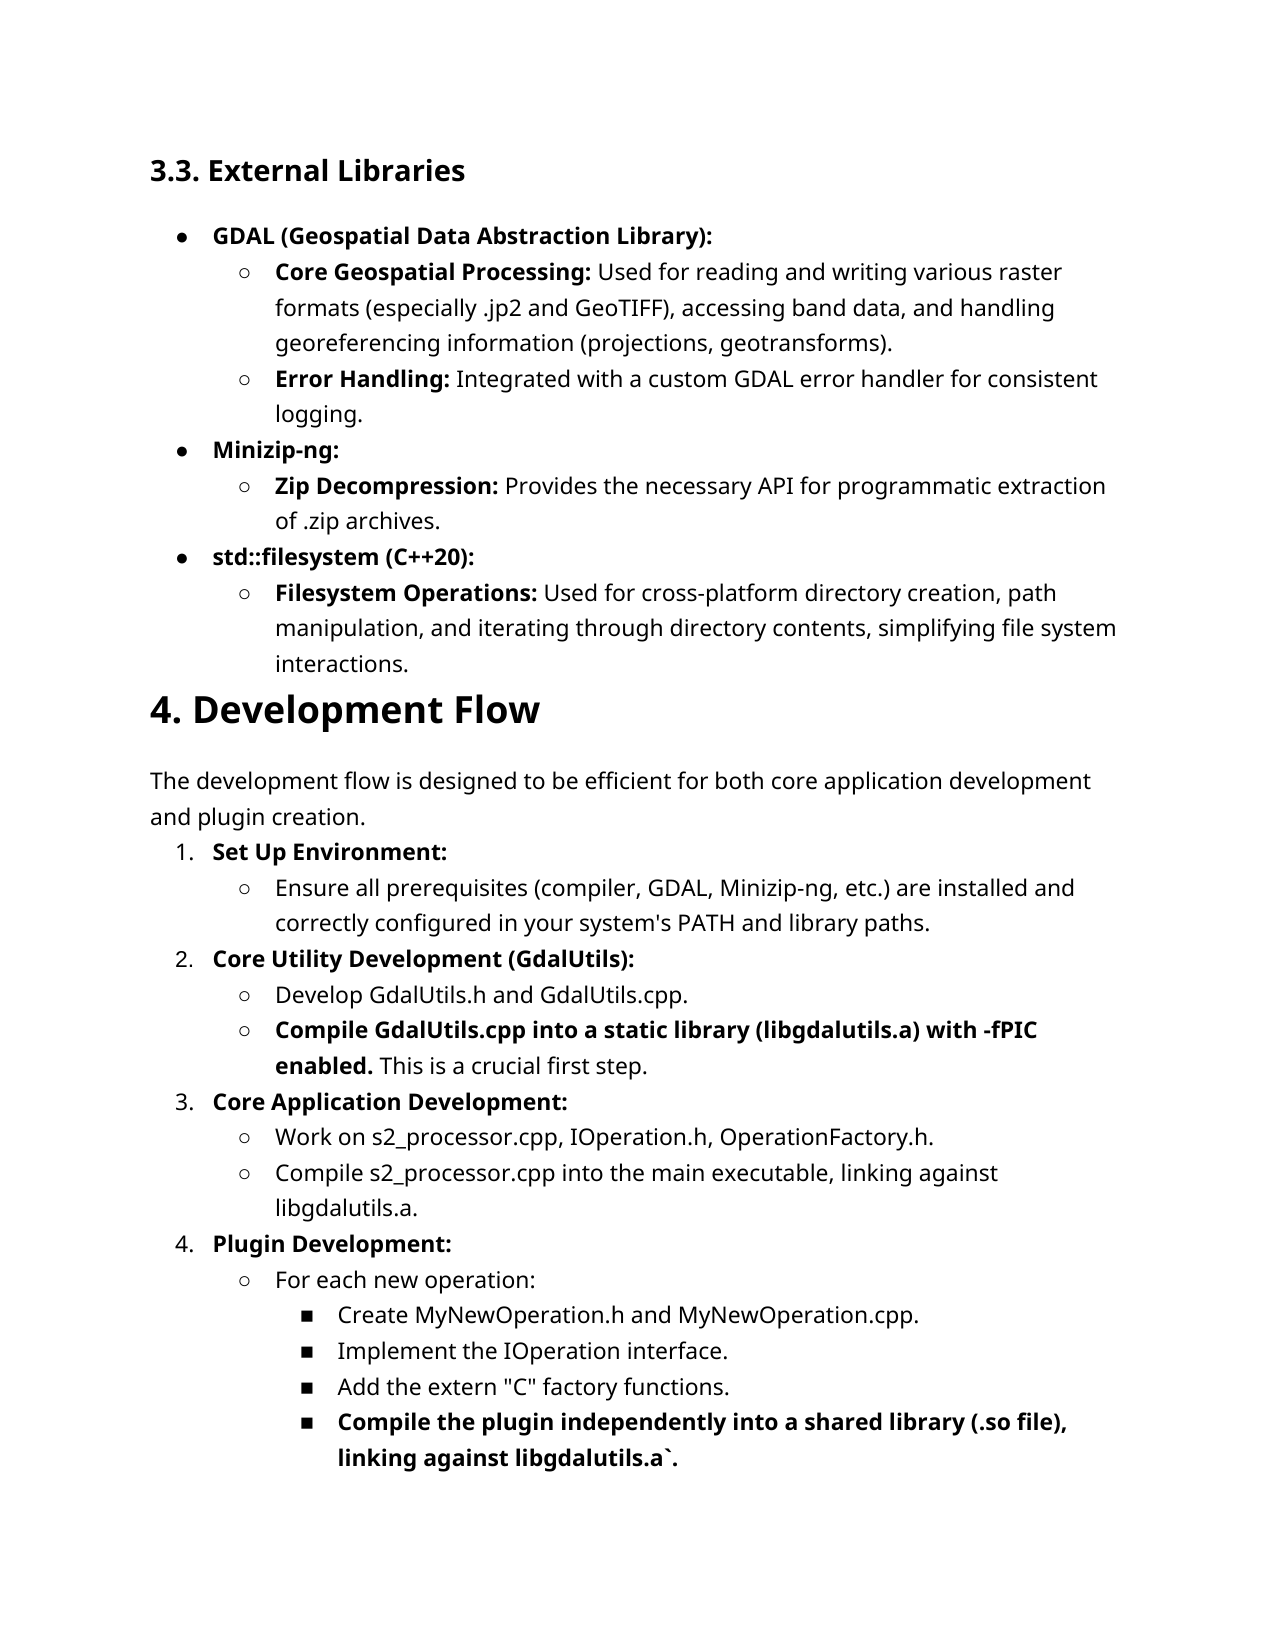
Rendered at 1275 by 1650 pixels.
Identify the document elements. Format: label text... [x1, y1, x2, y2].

list Zip Decompression: Provides the necessary API for programmatic extraction of .zip archives. [237, 469, 1125, 536]
list Core Utility Development (GdalUtils): [175, 943, 1125, 974]
list Implement the IOperation interface. [300, 1335, 1125, 1366]
list Create MyNewOperation.h and MyNewOperation.cpp. [300, 1299, 1125, 1331]
list Minizip-ng: [175, 434, 1125, 465]
list Ensure all prerequisites (compiler, GDAL, Minizip-ng, etc.) are installed and correctly configured in your system's PATH and library paths. [237, 872, 1125, 939]
list Compile s2_processor.cpp into the main executable, linking against libgdalutils.a. [237, 1157, 1125, 1224]
list GDAL (Geospatial Data Abstraction Library): [175, 220, 1125, 251]
list Error Handling: Integrated with a custom GDAL error handler for consistent logging. [237, 363, 1125, 429]
list Compile the plugin independently into a shared library (.so file), linking against libgdalutils.a`. [300, 1406, 1125, 1473]
list Add the extern "C" factory functions. [300, 1371, 1125, 1402]
list Set Up Environment: [175, 836, 1125, 867]
list Filesystem Operations: Used for cross-platform directory creation, path manipulation, and iterating through directory contents, simplifying file system interactions. [237, 576, 1125, 679]
list Core Application Development: [175, 1086, 1125, 1117]
list Plugin Development: [175, 1228, 1125, 1259]
text The development flow is designed to be efficient for both core application development and plugin creation. [150, 765, 1125, 832]
list Develop GdalUtils.h and GdalUtils.cpp. [237, 979, 1125, 1010]
list Work on s2_processor.cpp, IOperation.h, OperationFactory.h. [237, 1121, 1125, 1152]
subtitle 4. Development Flow [150, 683, 1125, 734]
list std::filesystem (C++20): [175, 541, 1125, 572]
list For each new operation: [237, 1264, 1125, 1295]
list Compile GdalUtils.cpp into a static library (libgdalutils.a) with -fPIC enabled. This is a crucial first step. [237, 1014, 1125, 1081]
subtitle 3.3. External Libraries [150, 150, 1125, 190]
list Core Geospatial Processing: Used for reading and writing various raster formats (especially .jp2 and GeoTIFF), accessing band data, and handling georeferencing information (projections, geotransforms). [237, 256, 1125, 358]
